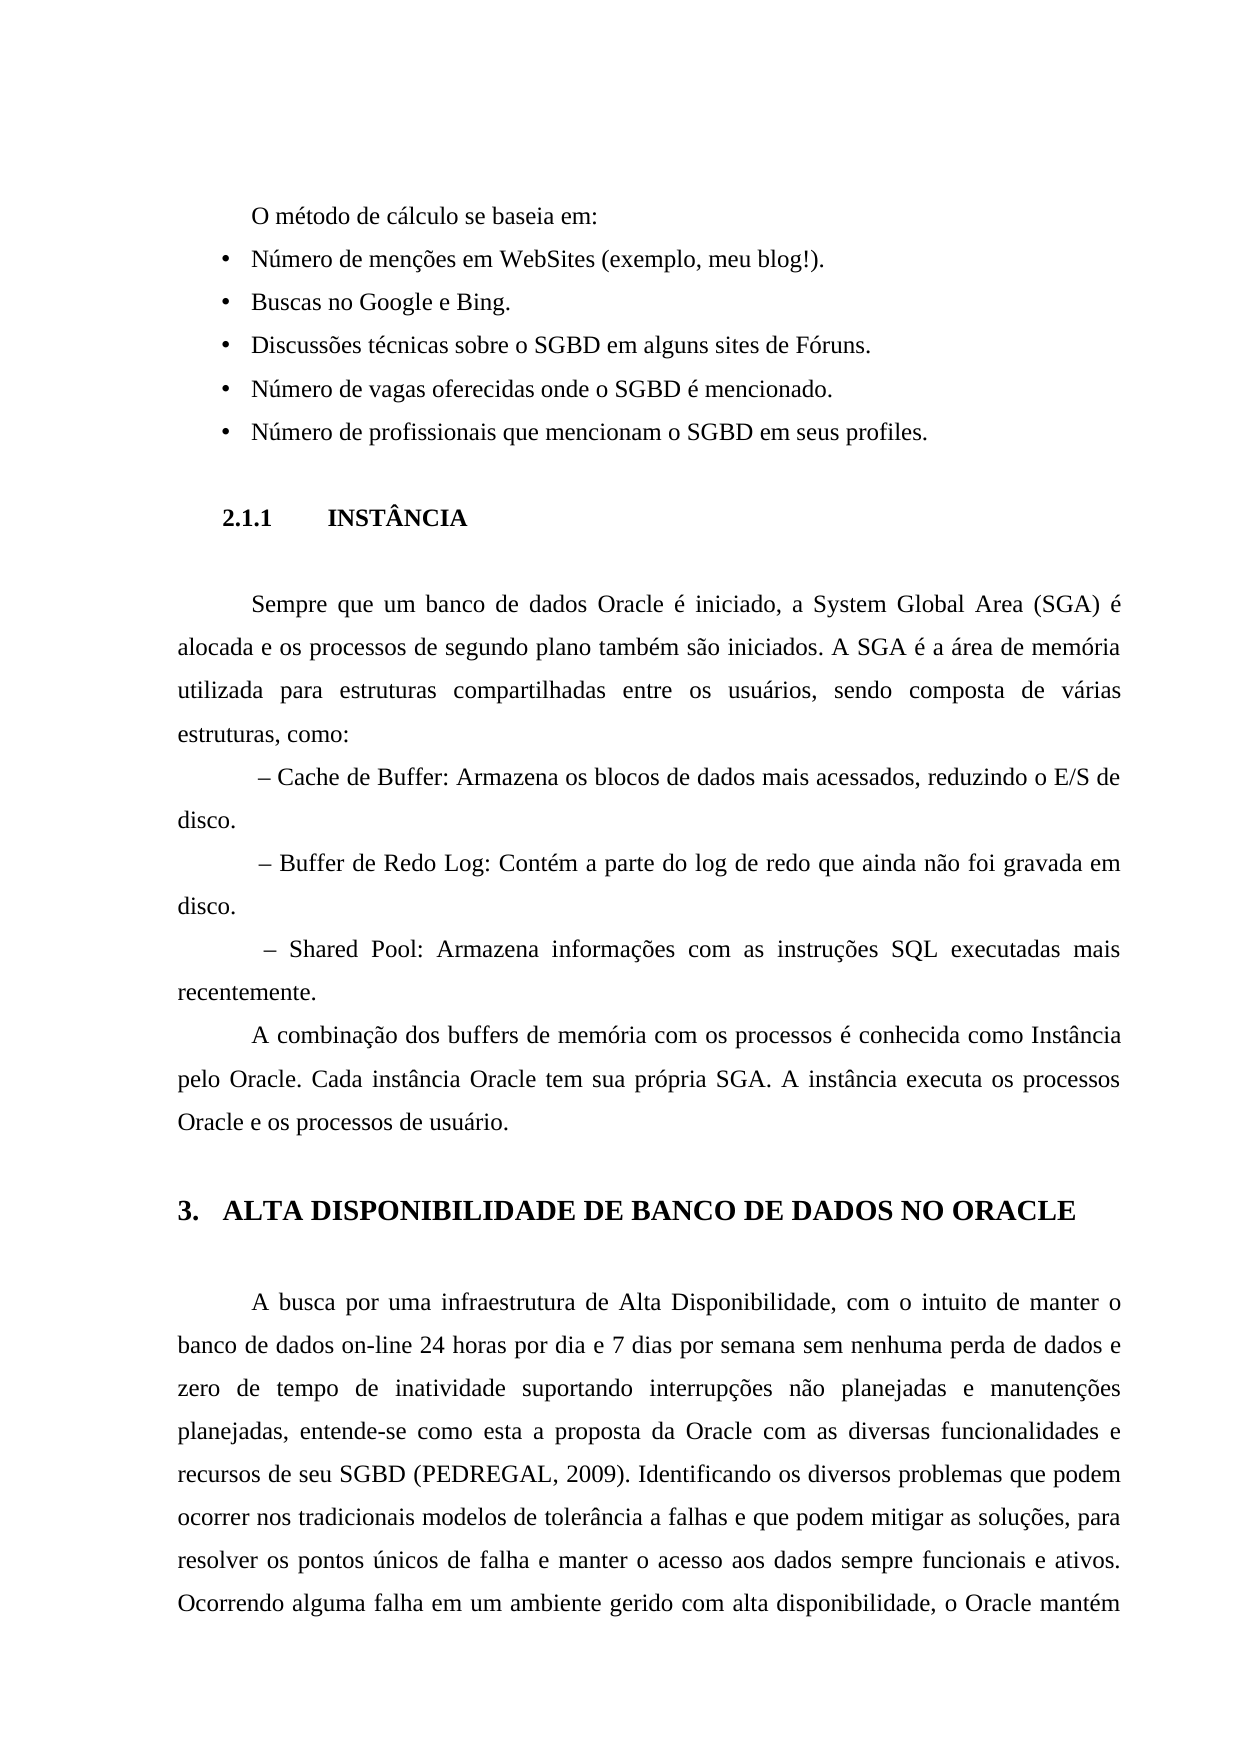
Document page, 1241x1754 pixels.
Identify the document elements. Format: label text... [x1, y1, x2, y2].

text A combinação dos buffers de memória com os processos é conhecida como Instância pelo Oracle. Cada instância Oracle tem sua própria SGA. A instância executa os processos Oracle e os processos de usuário. [177, 1021, 1122, 1136]
list Número de menções em WebSites (exemplo, meu blog!). [221, 244, 1122, 273]
text Sempre que um banco de dados Oracle é iniciado, a System Global Area (SGA) é alocada e os processos de segundo plano também são iniciados. A SGA é a área de memória utilizada para estruturas compartilhadas entre os usuários, sendo composta de várias estruturas, como: [177, 589, 1122, 747]
list Discussões técnicas sobre o SGBD em alguns sites de Fóruns. [221, 331, 1122, 359]
text O método de cálculo se baseia em: [177, 201, 1122, 230]
list Buscas no Google e Bing. [221, 287, 1122, 316]
text – Buffer de Redo Log: Contém a parte do log de redo que ainda não foi gravada em disco. [177, 848, 1122, 920]
text – Shared Pool: Armazena informações com as instruções SQL executadas mais recentemente. [177, 934, 1122, 1006]
list Número de profissionais que mencionam o SGBD em seus profiles. [221, 417, 1122, 446]
subtitle ALTA DISPONIBILIDADE DE BANCO DE DADOS NO ORACLE [177, 1193, 1122, 1227]
list Número de vagas oferecidas onde o SGBD é mencionado. [221, 374, 1122, 402]
text – Cache de Buffer: Armazena os blocos de dados mais acessados, reduzindo o E/S de disco. [177, 762, 1122, 834]
text A busca por uma infraestrutura de Alta Disponibilidade, com o intuito de manter o banco de dados on-line 24 horas por dia e 7 dias por semana sem nenhuma perda de dados e zero de tempo de inatividade suportando interrupções não planejadas e manutenções planejadas, entende-se como esta a proposta da Oracle com as diversas funcionalidades e recursos de seu SGBD (PEDREGAL, 2009). Identificando os diversos problemas que podem ocorrer nos tradicionais modelos de tolerância a falhas e que podem mitigar as soluções, para resolver os pontos únicos de falha e manter o acesso aos dados sempre funcionais e ativos. Ocorrendo alguma falha em um ambiente gerido com alta disponibilidade, o Oracle mantém [177, 1287, 1122, 1617]
subtitle INSTÂNCIA [222, 503, 1122, 532]
